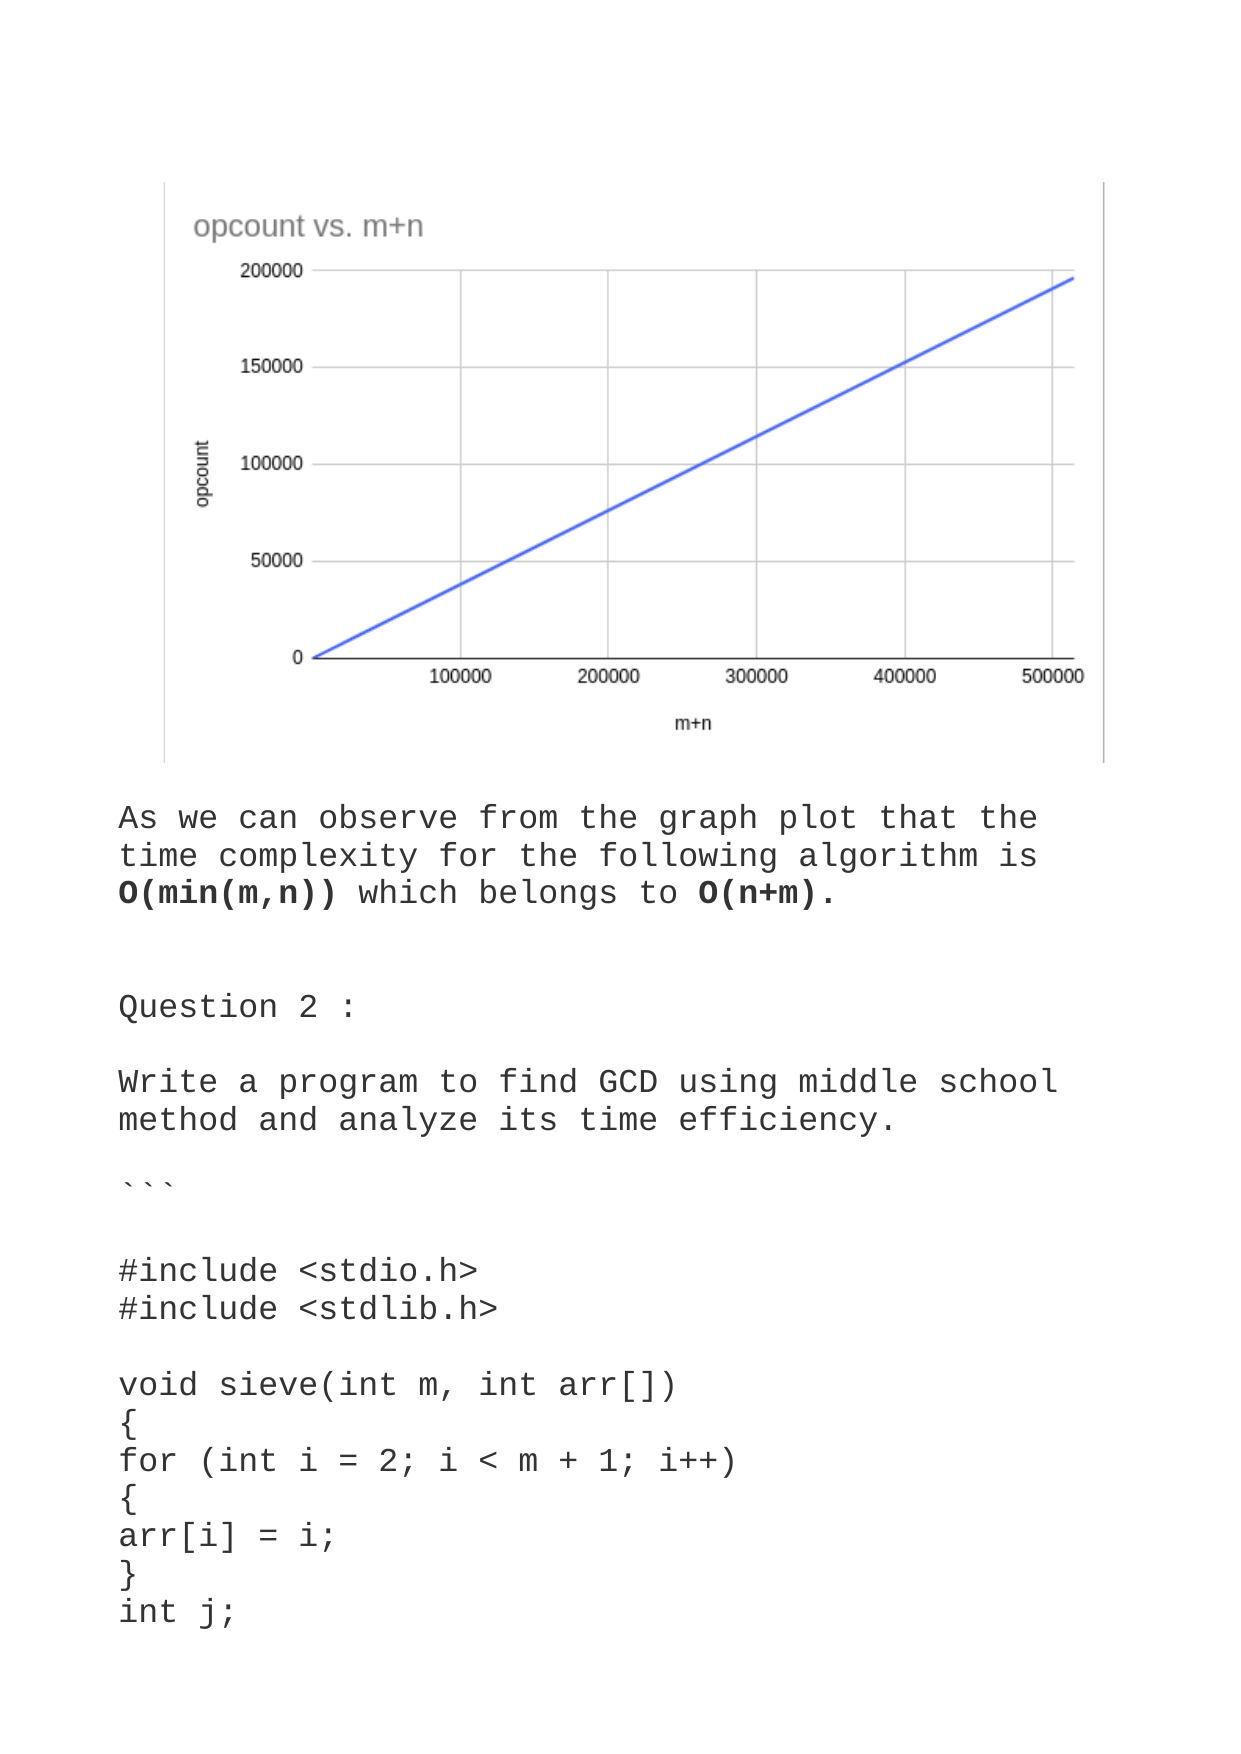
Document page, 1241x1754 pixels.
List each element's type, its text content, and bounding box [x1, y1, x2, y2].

text #include <stdlib.h> [118, 1292, 1122, 1330]
text { [118, 1405, 1122, 1443]
text int j; [118, 1594, 1122, 1632]
text } [118, 1557, 1122, 1594]
text As we can observe from the graph plot that the time complexity for the following algorithm is [118, 800, 1122, 876]
text #include <stdio.h> [118, 1254, 1122, 1292]
text O(min(m,n)) which belongs to O(n+m). [118, 876, 1122, 914]
text for (int i = 2; i < m + 1; i++) [118, 1443, 1122, 1481]
picture [163, 182, 1105, 763]
text Write a program to find GCD using middle school method and analyze its time efficiency. [118, 1065, 1122, 1141]
text Question 2 : [118, 989, 1122, 1027]
text arr[i] = i; [118, 1519, 1122, 1557]
text void sieve(int m, int arr[]) [118, 1368, 1122, 1405]
text { [118, 1481, 1122, 1519]
text ``` [118, 1178, 1122, 1216]
